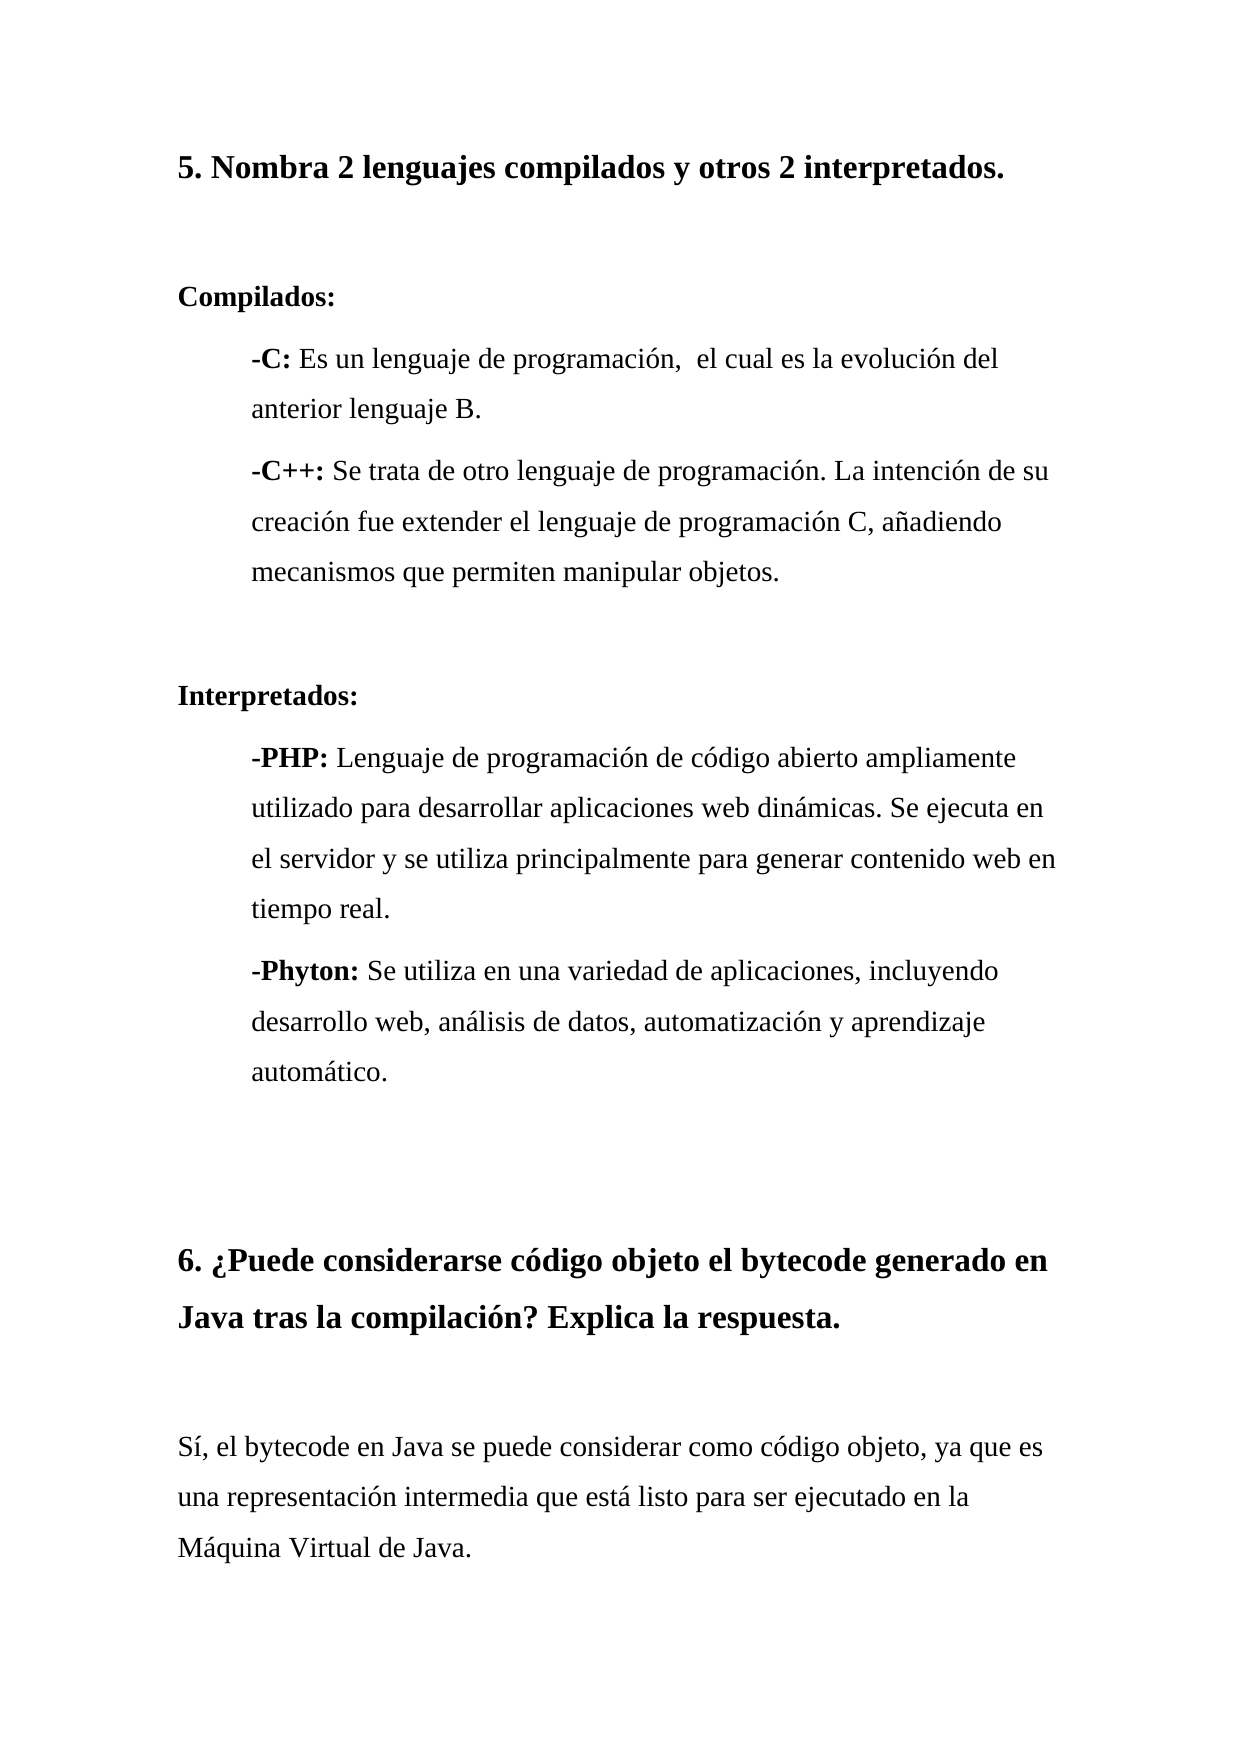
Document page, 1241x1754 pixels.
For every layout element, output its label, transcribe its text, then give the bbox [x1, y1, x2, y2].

text -PHP: Lenguaje de programación de código abierto ampliamente utilizado para desarrollar aplicaciones web dinámicas. Se ejecuta en el servidor y se utiliza principalmente para generar contenido web en tiempo real. [177, 740, 1063, 925]
text Compilados: [177, 279, 1063, 312]
text Sí, el bytecode en Java se puede considerar como código objeto, ya que es una representación intermedia que está listo para ser ejecutado en la Máquina Virtual de Java. [177, 1429, 1063, 1563]
text -C++: Se trata de otro lenguaje de programación. La intención de su creación fue extender el lenguaje de programación C, añadiendo mecanismos que permiten manipular objetos. [177, 453, 1063, 588]
text 5. Nombra 2 lenguajes compilados y otros 2 interpretados. [177, 148, 1063, 186]
text -Phyton: Se utiliza en una variedad de aplicaciones, incluyendo desarrollo web, análisis de datos, automatización y aprendizaje automático. [177, 953, 1063, 1087]
text 6. ¿Puede considerarse código objeto el bytecode generado en Java tras la compilación? Explica la respuesta. [177, 1240, 1063, 1336]
text Interpretados: [177, 678, 1063, 712]
text -C: Es un lenguaje de programación, el cual es la evolución del anterior lenguaje B. [177, 341, 1063, 425]
